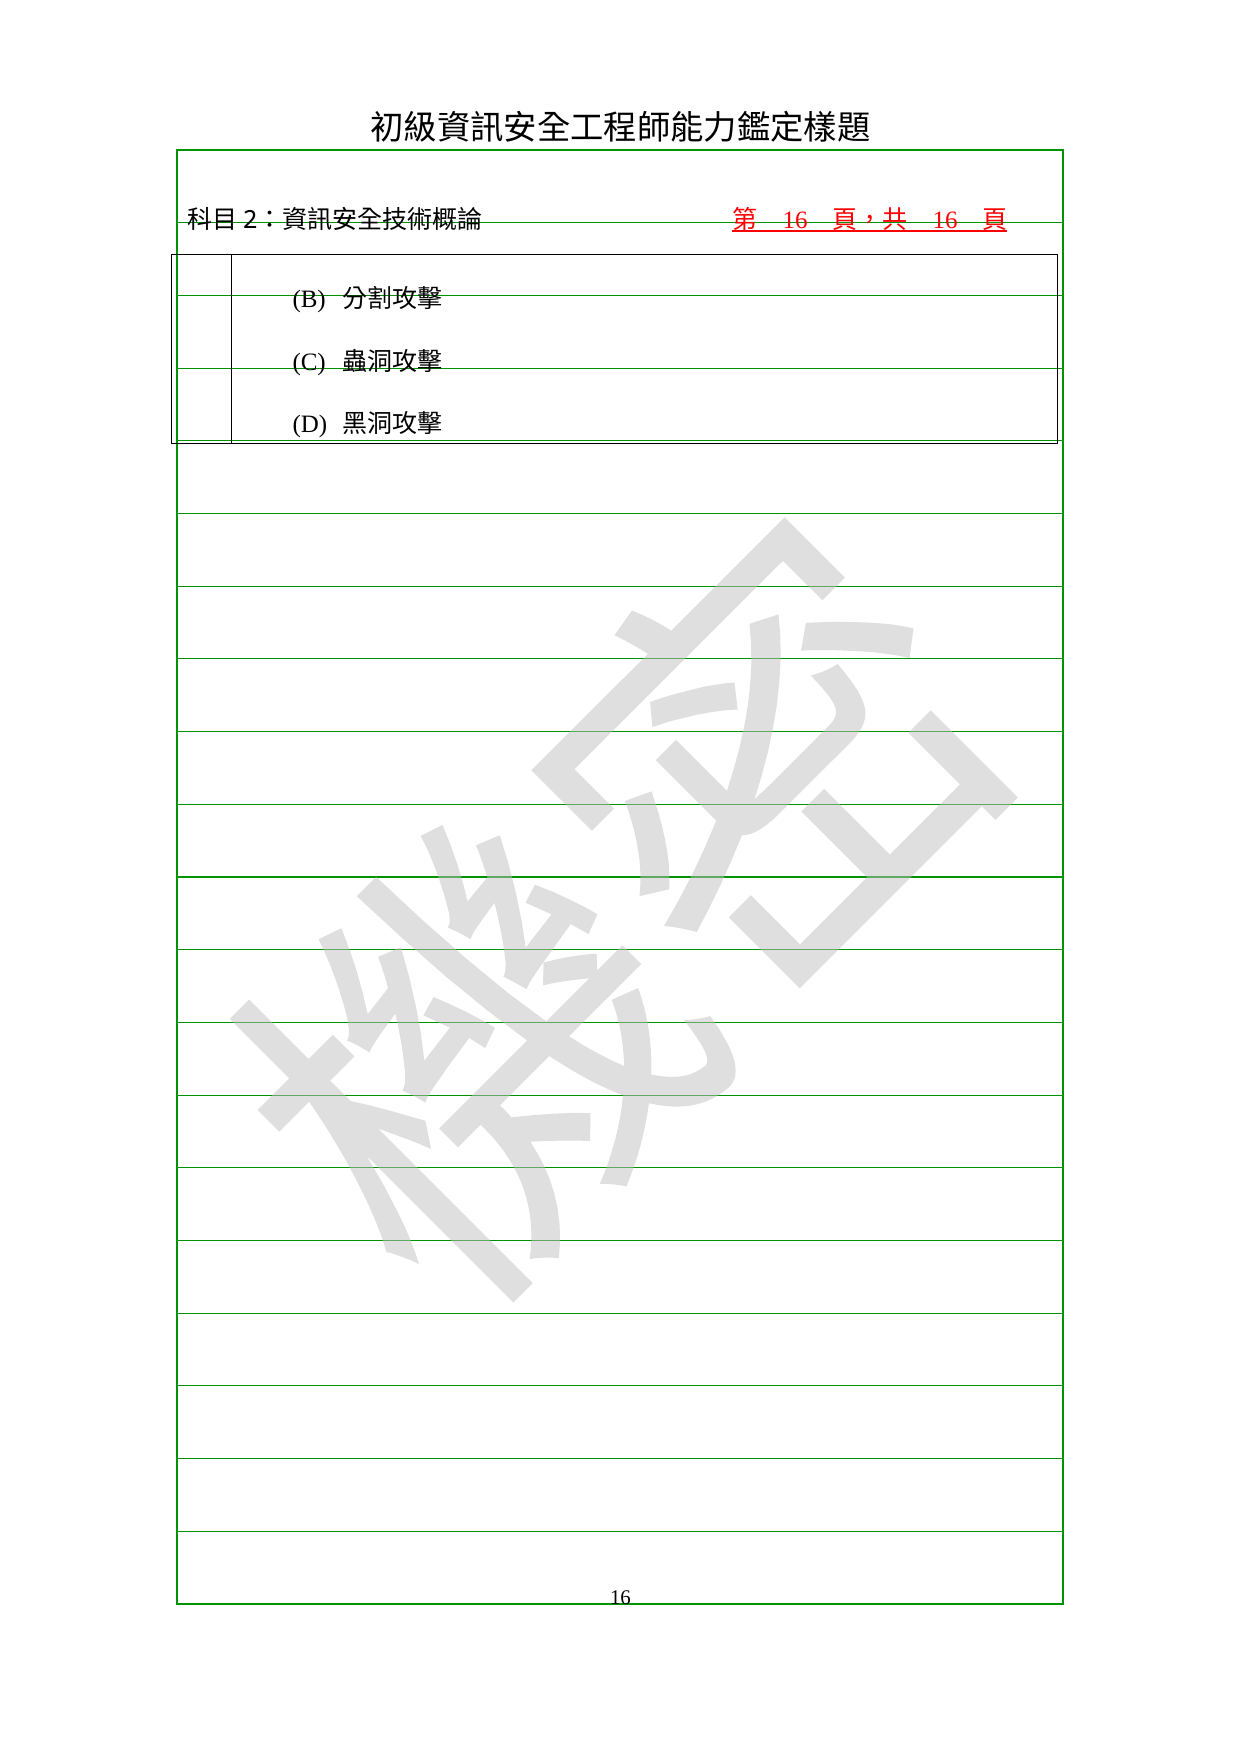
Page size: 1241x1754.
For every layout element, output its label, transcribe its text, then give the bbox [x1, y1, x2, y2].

table_cell [178, 255, 231, 295]
table_cell 在多個物聯網裝置組成的網路中，攻擊者控制了其中一個節點並將傳送至此節點的所有封包全部丟棄，請問以上敘述屬於下列哪種攻擊手法？ 黑函攻擊 分割攻擊 蟲洞攻擊 黑洞攻擊 [232, 296, 1057, 368]
table_cell 在多個物聯網裝置組成的網路中，攻擊者控制了其中一個節點並將傳送至此節點的所有封包全部丟棄，請問以上敘述屬於下列哪種攻擊手法？ 黑函攻擊 分割攻擊 蟲洞攻擊 黑洞攻擊 [232, 255, 1057, 295]
table_cell [178, 296, 231, 368]
table_cell 在多個物聯網裝置組成的網路中，攻擊者控制了其中一個節點並將傳送至此節點的所有封包全部丟棄，請問以上敘述屬於下列哪種攻擊手法？ 黑函攻擊 分割攻擊 蟲洞攻擊 黑洞攻擊 [232, 369, 1057, 440]
table_cell [178, 369, 231, 440]
table_cell [172, 255, 176, 442]
